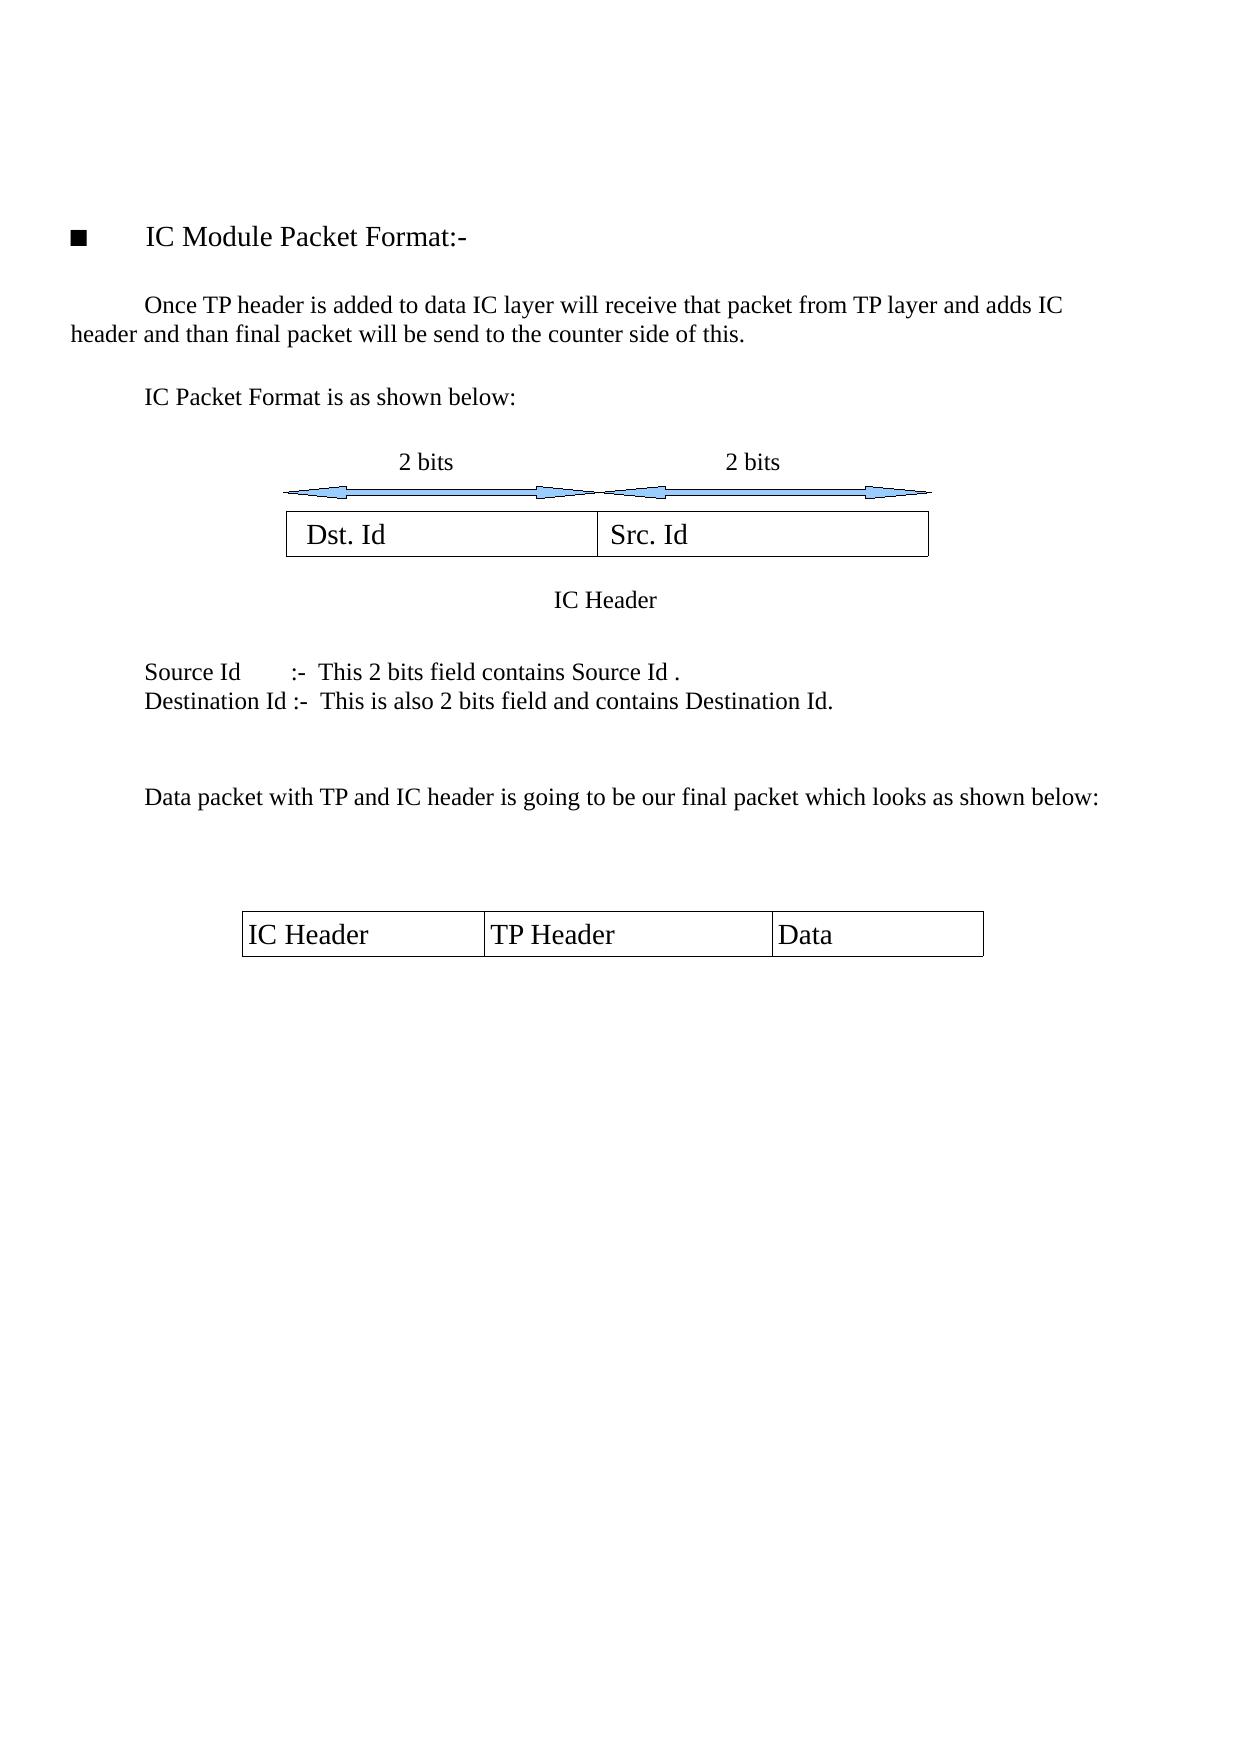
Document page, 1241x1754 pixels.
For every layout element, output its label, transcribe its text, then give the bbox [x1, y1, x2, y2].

list IC Module Packet Format:- [70, 219, 1123, 252]
text Source Id :- This 2 bits field contains Source Id . [70, 657, 1123, 686]
text Once TP header is added to data IC layer will receive that packet from TP layer and adds IC header and than final packet will be send to the counter side of this. [70, 286, 1123, 348]
table_header Src. Id [598, 512, 928, 556]
text Destination Id :- This is also 2 bits field and contains Destination Id. [70, 686, 1123, 714]
table_header TP Header [485, 912, 772, 956]
table_header Data [773, 912, 983, 956]
text IC Packet Format is as shown below: [70, 382, 1123, 411]
table_header Dst. Id [287, 512, 597, 556]
text Data packet with TP and IC header is going to be our final packet which looks as shown below: [70, 782, 1123, 810]
table_header IC Header [243, 912, 484, 956]
